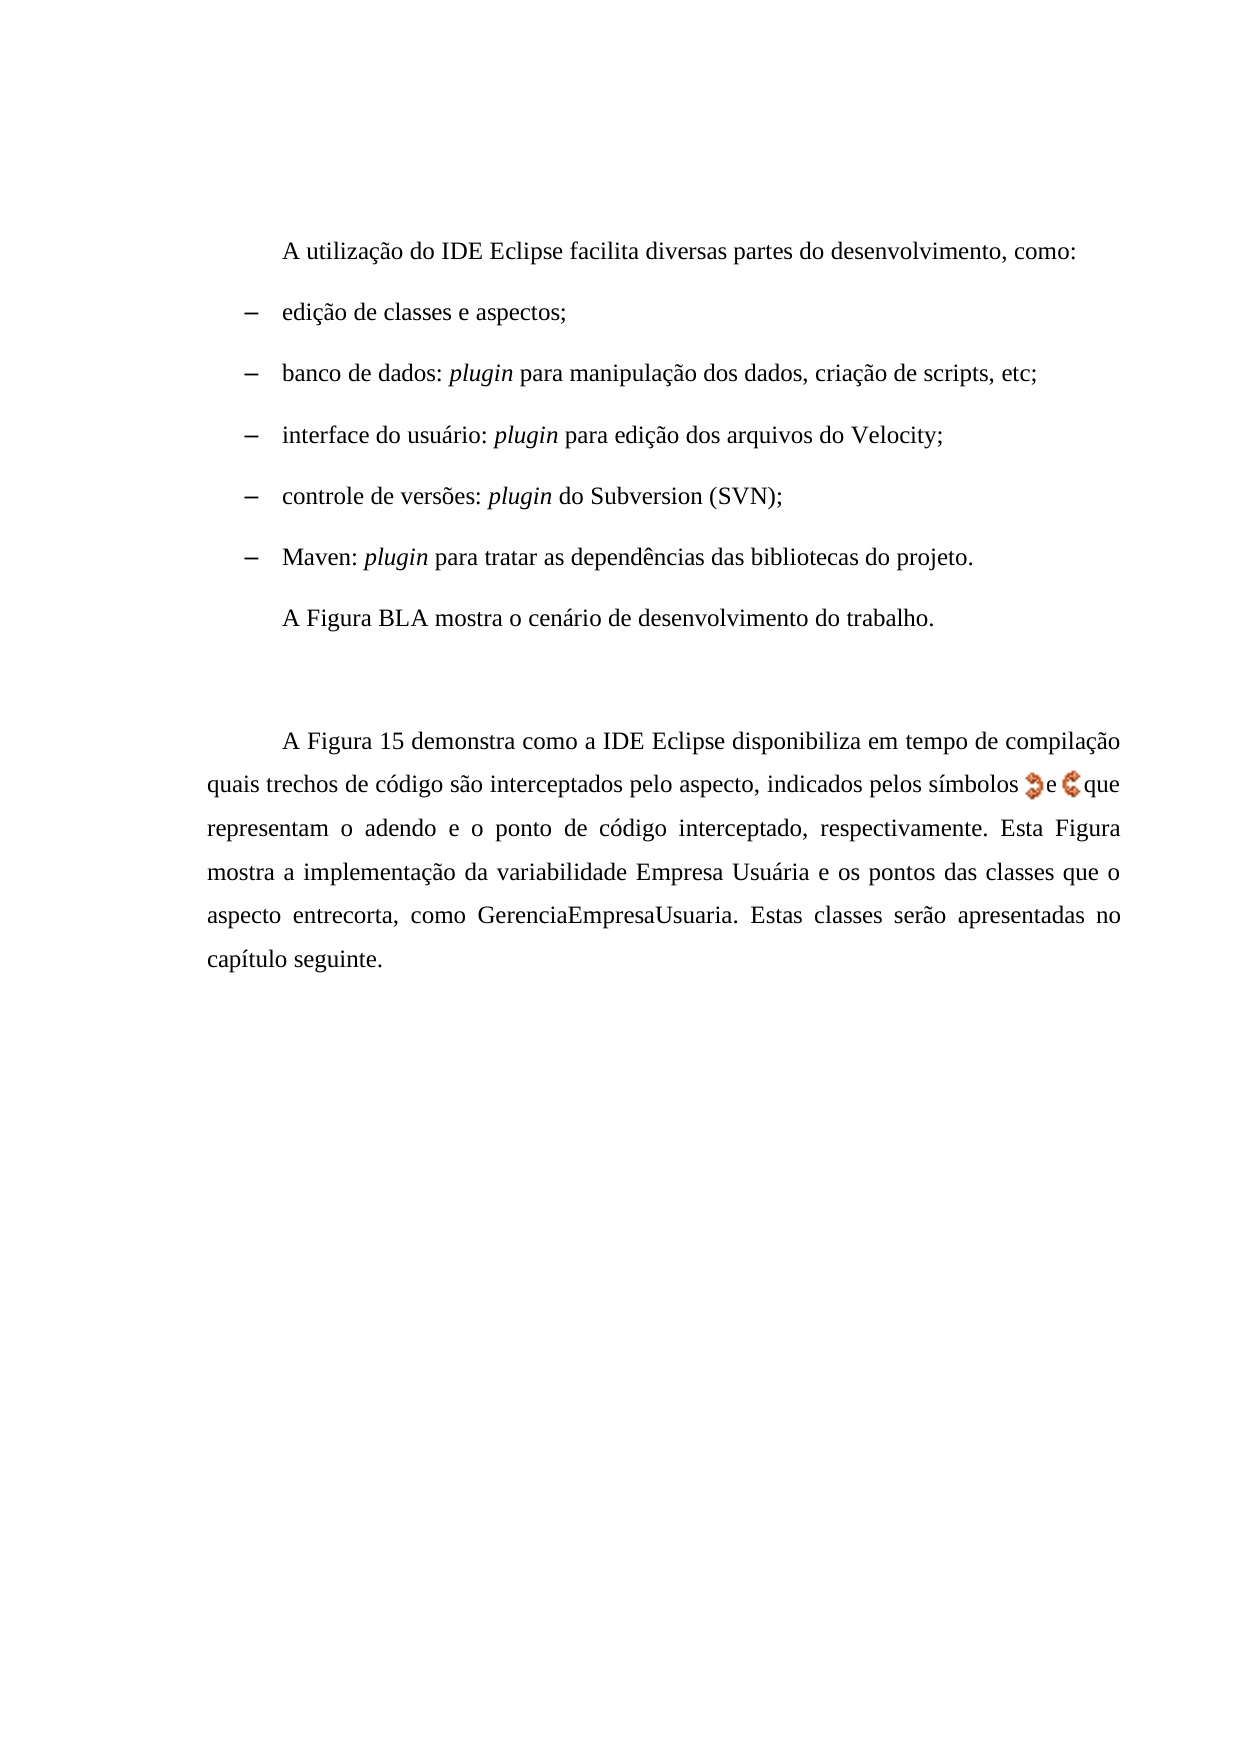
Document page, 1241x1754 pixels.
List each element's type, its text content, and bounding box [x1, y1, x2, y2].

list Maven: plugin para tratar as dependências das bibliotecas do projeto. [244, 542, 1122, 571]
list edição de classes e aspectos; [244, 297, 1122, 326]
list controle de versões: plugin do Subversion (SVN); [244, 481, 1122, 510]
picture [1059, 767, 1084, 802]
picture [1022, 769, 1048, 804]
text A utilização do IDE Eclipse facilita diversas partes do desenvolvimento, como: [207, 236, 1122, 265]
text A Figura BLA mostra o cenário de desenvolvimento do trabalho. [207, 603, 1122, 632]
list interface do usuário: plugin para edição dos arquivos do Velocity; [244, 419, 1122, 449]
list banco de dados: plugin para manipulação dos dados, criação de scripts, etc; [244, 358, 1122, 387]
text A Figura 15 demonstra como a IDE Eclipse disponibiliza em tempo de compilação quais trechos de código são interceptados pelo aspecto, indicados pelos símbolos e que representam o adendo e o ponto de código interceptado, respectivamente. Esta Figura mostra a implementação da variabilidade Empresa Usuária e os pontos das classes que o aspecto entrecorta, como GerenciaEmpresaUsuaria. Estas classes serão apresentadas no capítulo seguinte. [207, 726, 1122, 973]
